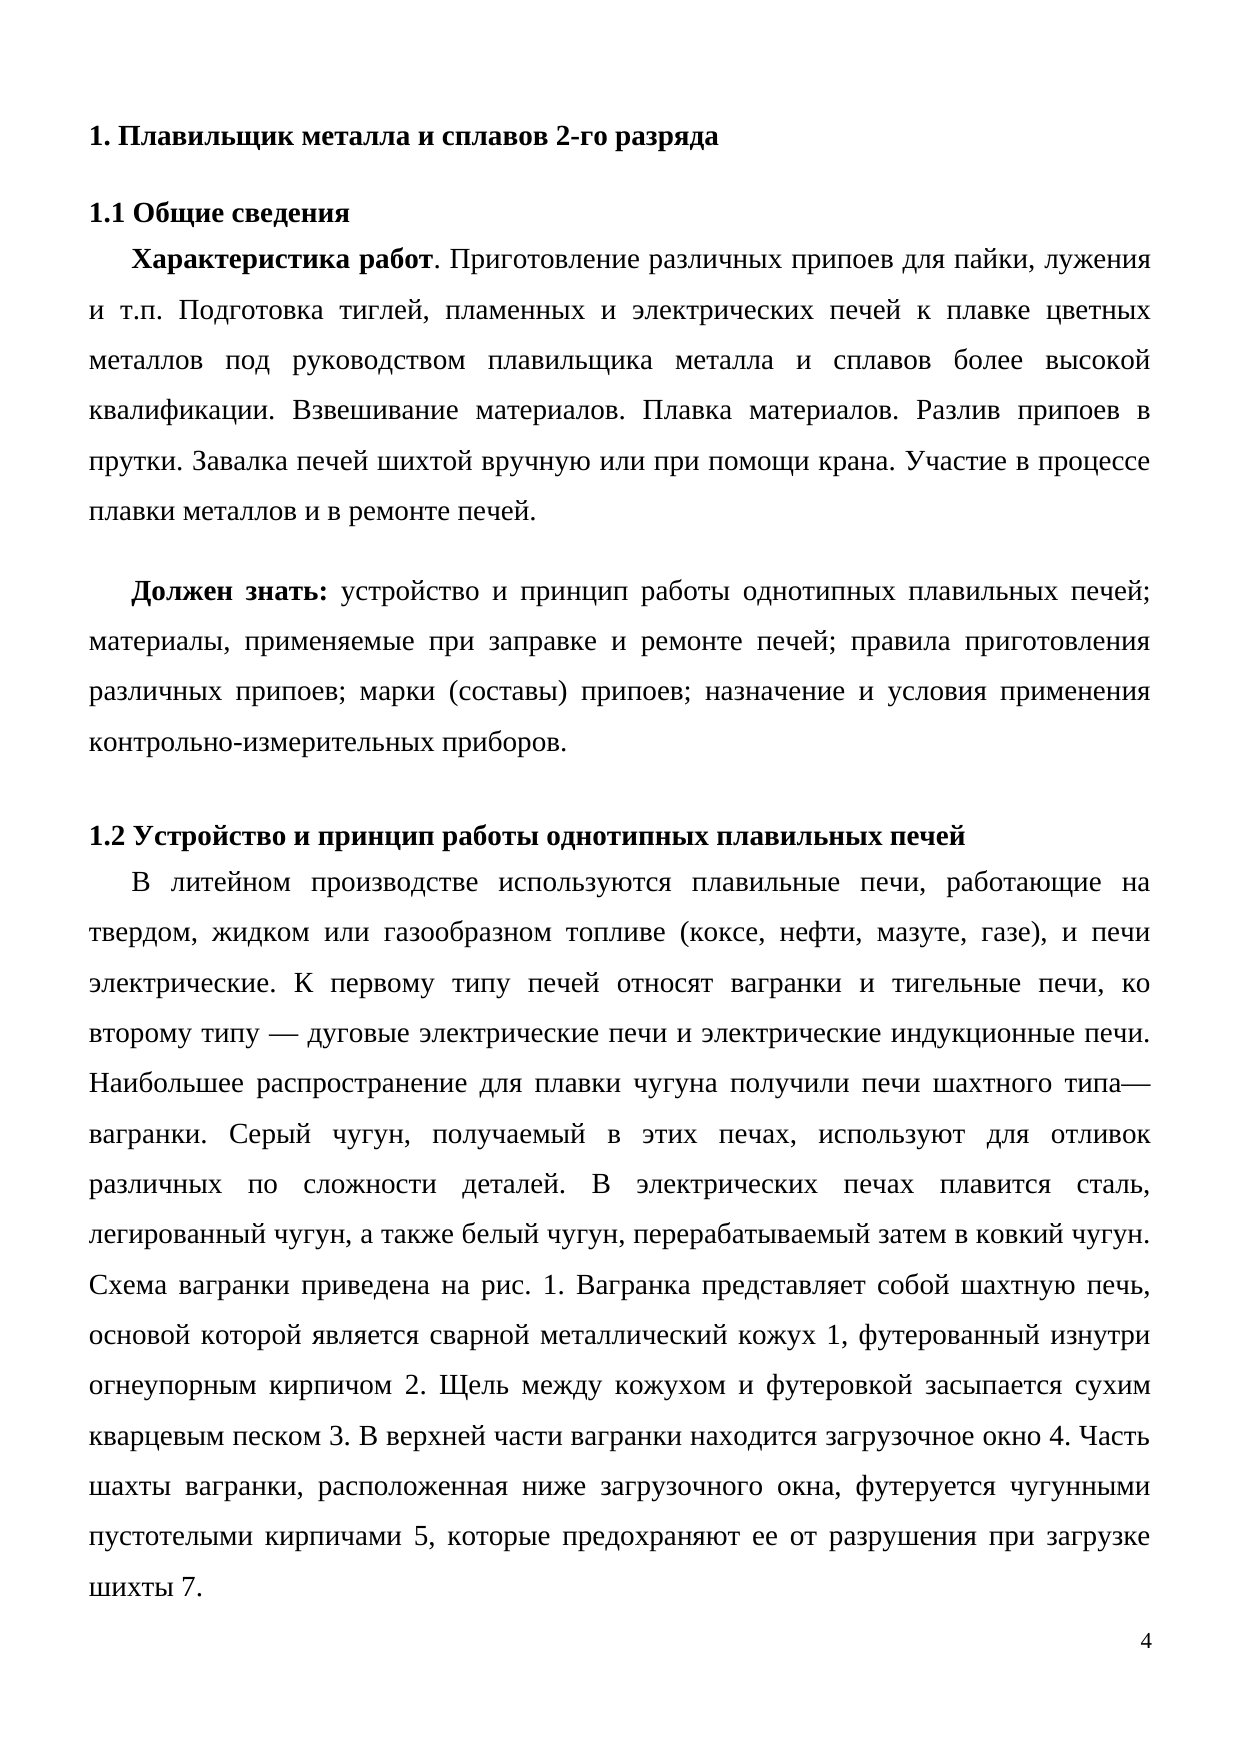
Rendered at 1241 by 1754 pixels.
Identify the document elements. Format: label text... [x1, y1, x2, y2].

subtitle 1. Плавильщик металла и сплавов 2-го разряда [89, 118, 1152, 152]
subtitle 1.2 Устройство и принцип работы однотипных плавильных печей [89, 818, 1152, 852]
text Характеристика работ. Приготовление различных припоев для пайки, лужения и т.п. Подготовка тиглей, пламенных и электрических печей к плавке цветных металлов под руководством плавильщика металла и сплавов более высокой квалификации. Взвешивание материалов. Плавка материалов. Разлив припоев в прутки. Завалка печей шихтой вручную или при помощи крана. Участие в процессе плавки металлов и в ремонте печей. [89, 242, 1152, 527]
text В литейном производстве используются плавильные печи, работающие на твердом, жидком или газообразном топливе (коксе, нефти, мазуте, газе), и печи электрические. К первому типу печей относят вагранки и тигельные печи, ко второму типу — дуговые электрические печи и электрические индукционные печи. Наибольшее распространение для плавки чугуна получили печи шахтного типа—вагранки. Серый чугун, получаемый в этих печах, используют для отливок различных по сложности деталей. В электрических печах плавится сталь, легированный чугун, а также белый чугун, перерабатываемый затем в ковкий чугун. Схема вагранки приведена на рис. 1. Вагранка представляет собой шахтную печь, основой которой является сварной металлический кожух 1, футерованный изнутри огнеупорным кирпичом 2. Щель между кожухом и футеровкой засыпается сухим кварцевым песком 3. В верхней части вагранки находится загрузочное окно 4. Часть шахты вагранки, расположенная ниже загрузочного окна, футеруется чугунными пустотелыми кирпичами 5, которые предохраняют ее от разрушения при загрузке шихты 7. [89, 864, 1152, 1602]
text Должен знать: устройство и принцип работы однотипных плавильных печей; материалы, применяемые при заправке и ремонте печей; правила приготовления различных припоев; марки (составы) припоев; назначение и условия применения контрольно-измерительных приборов. [89, 573, 1152, 757]
subtitle 1.1 Общие сведения [89, 196, 1152, 229]
